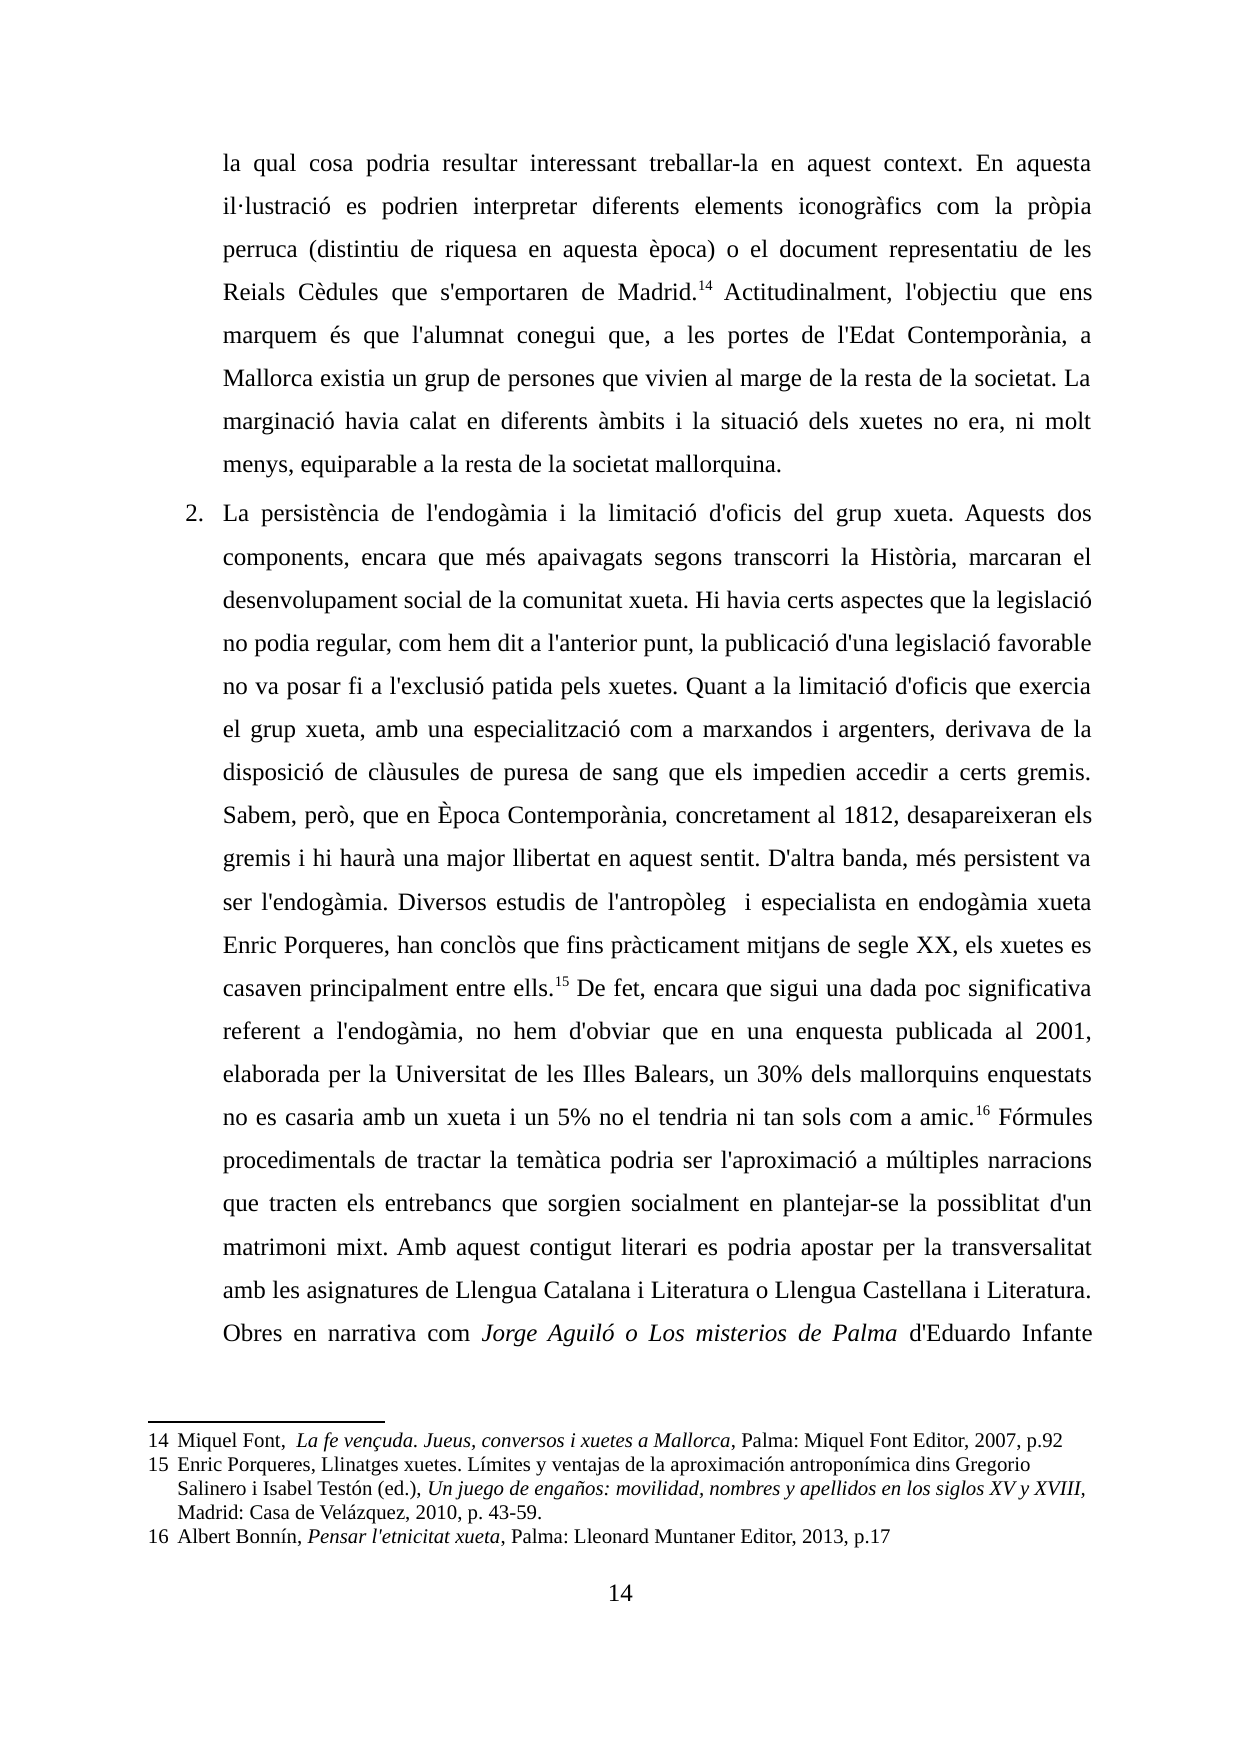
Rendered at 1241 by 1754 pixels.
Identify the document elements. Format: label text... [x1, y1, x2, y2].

list la qual cosa podria resultar interessant treballar-la en aquest context. En aquesta il·lustració es podrien interpretar diferents elements iconogràfics com la pròpia perruca (distintiu de riquesa en aquesta època) o el document representatiu de les Reials Cèdules que s'emportaren de Madrid. Actitudinalment, l'objectiu que ens marquem és que l'alumnat conegui que, a les portes de l'Edat Contemporània, a Mallorca existia un grup de persones que vivien al marge de la resta de la societat. La marginació havia calat en diferents àmbits i la situació dels xuetes no era, ni molt menys, equiparable a la resta de la societat mallorquina. [185, 148, 1093, 478]
list Miquel Font, La fe vençuda. Jueus, conversos i xuetes a Mallorca, Palma: Miquel Font Editor, 2007, p.92 [148, 1428, 1093, 1452]
list Enric Porqueres, Llinatges xuetes. Límites y ventajas de la aproximación antroponímica dins Gregorio Salinero i Isabel Testón (ed.), Un juego de engaños: movilidad, nombres y apellidos en los siglos XV y XVIII, Madrid: Casa de Velázquez, 2010, p. 43-59. [148, 1452, 1093, 1524]
list La persistència de l'endogàmia i la limitació d'oficis del grup xueta. Aquests dos components, encara que més apaivagats segons transcorri la Història, marcaran el desenvolupament social de la comunitat xueta. Hi havia certs aspectes que la legislació no podia regular, com hem dit a l'anterior punt, la publicació d'una legislació favorable no va posar fi a l'exclusió patida pels xuetes. Quant a la limitació d'oficis que exercia el grup xueta, amb una especialització com a marxandos i argenters, derivava de la disposició de clàusules de puresa de sang que els impedien accedir a certs gremis. Sabem, però, que en Època Contemporània, concretament al 1812, desapareixeran els gremis i hi haurà una major llibertat en aquest sentit. D'altra banda, més persistent va ser l'endogàmia. Diversos estudis de l'antropòleg i especialista en endogàmia xueta Enric Porqueres, han conclòs que fins pràcticament mitjans de segle XX, els xuetes es casaven principalment entre ells. De fet, encara que sigui una dada poc significativa referent a l'endogàmia, no hem d'obviar que en una enquesta publicada al 2001, elaborada per la Universitat de les Illes Balears, un 30% dels mallorquins enquestats no es casaria amb un xueta i un 5% no el tendria ni tan sols com a amic. Fórmules procedimentals de tractar la temàtica podria ser l'aproximació a múltiples narracions que tracten els entrebancs que sorgien socialment en plantejar-se la possiblitat d'un matrimoni mixt. Amb aquest contigut literari es podria apostar per la transversalitat amb les asignatures de Llengua Catalana i Literatura o Llengua Castellana i Literatura. Obres en narrativa com Jorge Aguiló o Los misterios de Palma d'Eduardo Infante (1866), Los Muertos Mandan de Blasco Ibáñez (1909), el poema “La filla de l'Argenter” de Ramon Picó i Campamar o Mort de Dama (1931) de Llorenç Villalonga. Malgrat aquesta darrera referècia no tracti el tema dels matrimonis mixts, en el personatge d'Aina Cohen trobem com el narrador constantment menysprea a una dona xueta. Una altra activitat que podríem dur a terme per enfocar tant l'endogàmia com la limitació d'oficis seria l'anàlisi d'un arbre genealògic d'una família xueta que inclogués la seva ocupació. Posteriorment l'alumnat podria elaborar el seu propi arbre i reconstruir la seva genealogia. [185, 498, 1093, 1347]
list Albert Bonnín, Pensar l'etnicitat xueta, Palma: Lleonard Muntaner Editor, 2013, p.17 [148, 1524, 1093, 1548]
